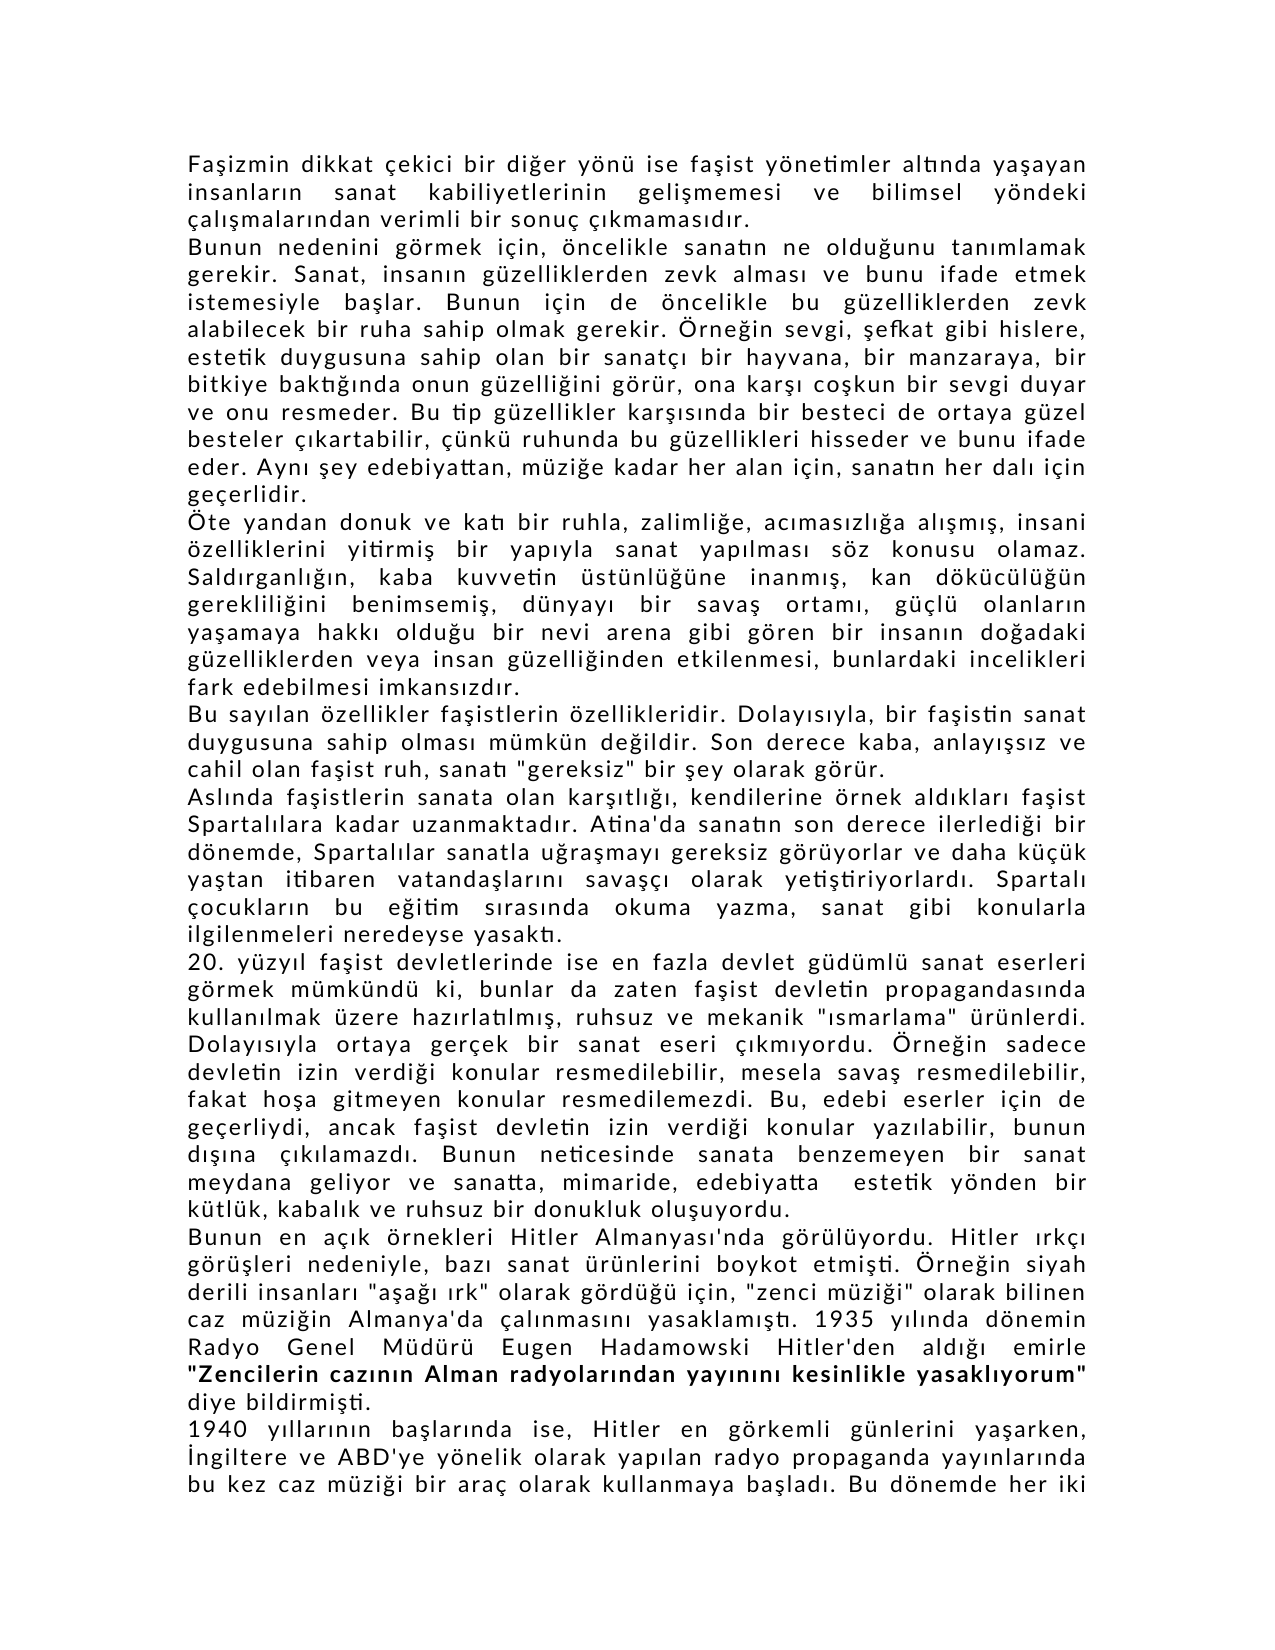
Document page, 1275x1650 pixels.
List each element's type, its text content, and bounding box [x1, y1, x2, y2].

text 20. yüzyıl faşist devletlerinde ise en fazla devlet güdümlü sanat eserleri görmek mümkündü ki, bunlar da zaten faşist devletin propagandasında kullanılmak üzere hazırlatılmış, ruhsuz ve mekanik "ısmarlama" ürünlerdi. Dolayısıyla ortaya gerçek bir sanat eseri çıkmıyordu. Örneğin sadece devletin izin verdiği konular resmedilebilir, mesela savaş resmedilebilir, fakat hoşa gitmeyen konular resmedilemezdi. Bu, edebi eserler için de geçerliydi, ancak faşist devletin izin verdiği konular yazılabilir, bunun dışına çıkılamazdı. Bunun neticesinde sanata benzemeyen bir sanat meydana geliyor ve sanatta, mimaride, edebiyatta estetik yönden bir kütlük, kabalık ve ruhsuz bir donukluk oluşuyordu. [187, 947, 1087, 1222]
text Bunun en açık örnekleri Hitler Almanyası'nda görülüyordu. Hitler ırkçı görüşleri nedeniyle, bazı sanat ürünlerini boykot etmişti. Örneğin siyah derili insanları "aşağı ırk" olarak gördüğü için, "zenci müziği" olarak bilinen caz müziğin Almanya'da çalınmasını yasaklamıştı. 1935 yılında dönemin Radyo Genel Müdürü Eugen Hadamowski Hitler'den aldığı emirle "Zencilerin cazının Alman radyolarından yayınını kesinlikle yasaklıyorum" diye bildirmişti. [187, 1222, 1087, 1415]
text Bu sayılan özellikler faşistlerin özellikleridir. Dolayısıyla, bir faşistin sanat duygusuna sahip olması mümkün değildir. Son derece kaba, anlayışsız ve cahil olan faşist ruh, sanatı "gereksiz" bir şey olarak görür. [187, 700, 1087, 782]
text 1940 yıllarının başlarında ise, Hitler en görkemli günlerini yaşarken, İngiltere ve ABD'ye yönelik olarak yapılan radyo propaganda yayınlarında bu kez caz müziği bir araç olarak kullanmaya başladı. Bu dönemde her iki [187, 1415, 1087, 1497]
text Bunun nedenini görmek için, öncelikle sanatın ne olduğunu tanımlamak gerekir. Sanat, insanın güzelliklerden zevk alması ve bunu ifade etmek istemesiyle başlar. Bunun için de öncelikle bu güzelliklerden zevk alabilecek bir ruha sahip olmak gerekir. Örneğin sevgi, şefkat gibi hislere, estetik duygusuna sahip olan bir sanatçı bir hayvana, bir manzaraya, bir bitkiye baktığında onun güzelliğini görür, ona karşı coşkun bir sevgi duyar ve onu resmeder. Bu tip güzellikler karşısında bir besteci de ortaya güzel besteler çıkartabilir, çünkü ruhunda bu güzellikleri hisseder ve bunu ifade eder. Aynı şey edebiyattan, müziğe kadar her alan için, sanatın her dalı için geçerlidir. [187, 232, 1087, 507]
text Aslında faşistlerin sanata olan karşıtlığı, kendilerine örnek aldıkları faşist Spartalılara kadar uzanmaktadır. Atina'da sanatın son derece ilerlediği bir dönemde, Spartalılar sanatla uğraşmayı gereksiz görüyorlar ve daha küçük yaştan itibaren vatandaşlarını savaşçı olarak yetiştiriyorlardı. Spartalı çocukların bu eğitim sırasında okuma yazma, sanat gibi konularla ilgilenmeleri neredeyse yasaktı. [187, 782, 1087, 947]
text Faşizmin dikkat çekici bir diğer yönü ise faşist yönetimler altında yaşayan insanların sanat kabiliyetlerinin gelişmemesi ve bilimsel yöndeki çalışmalarından verimli bir sonuç çıkmamasıdır. [187, 150, 1087, 232]
text Öte yandan donuk ve katı bir ruhla, zalimliğe, acımasızlığa alışmış, insani özelliklerini yitirmiş bir yapıyla sanat yapılması söz konusu olamaz. Saldırganlığın, kaba kuvvetin üstünlüğüne inanmış, kan dökücülüğün gerekliliğini benimsemiş, dünyayı bir savaş ortamı, güçlü olanların yaşamaya hakkı olduğu bir nevi arena gibi gören bir insanın doğadaki güzelliklerden veya insan güzelliğinden etkilenmesi, bunlardaki incelikleri fark edebilmesi imkansızdır. [187, 507, 1087, 700]
